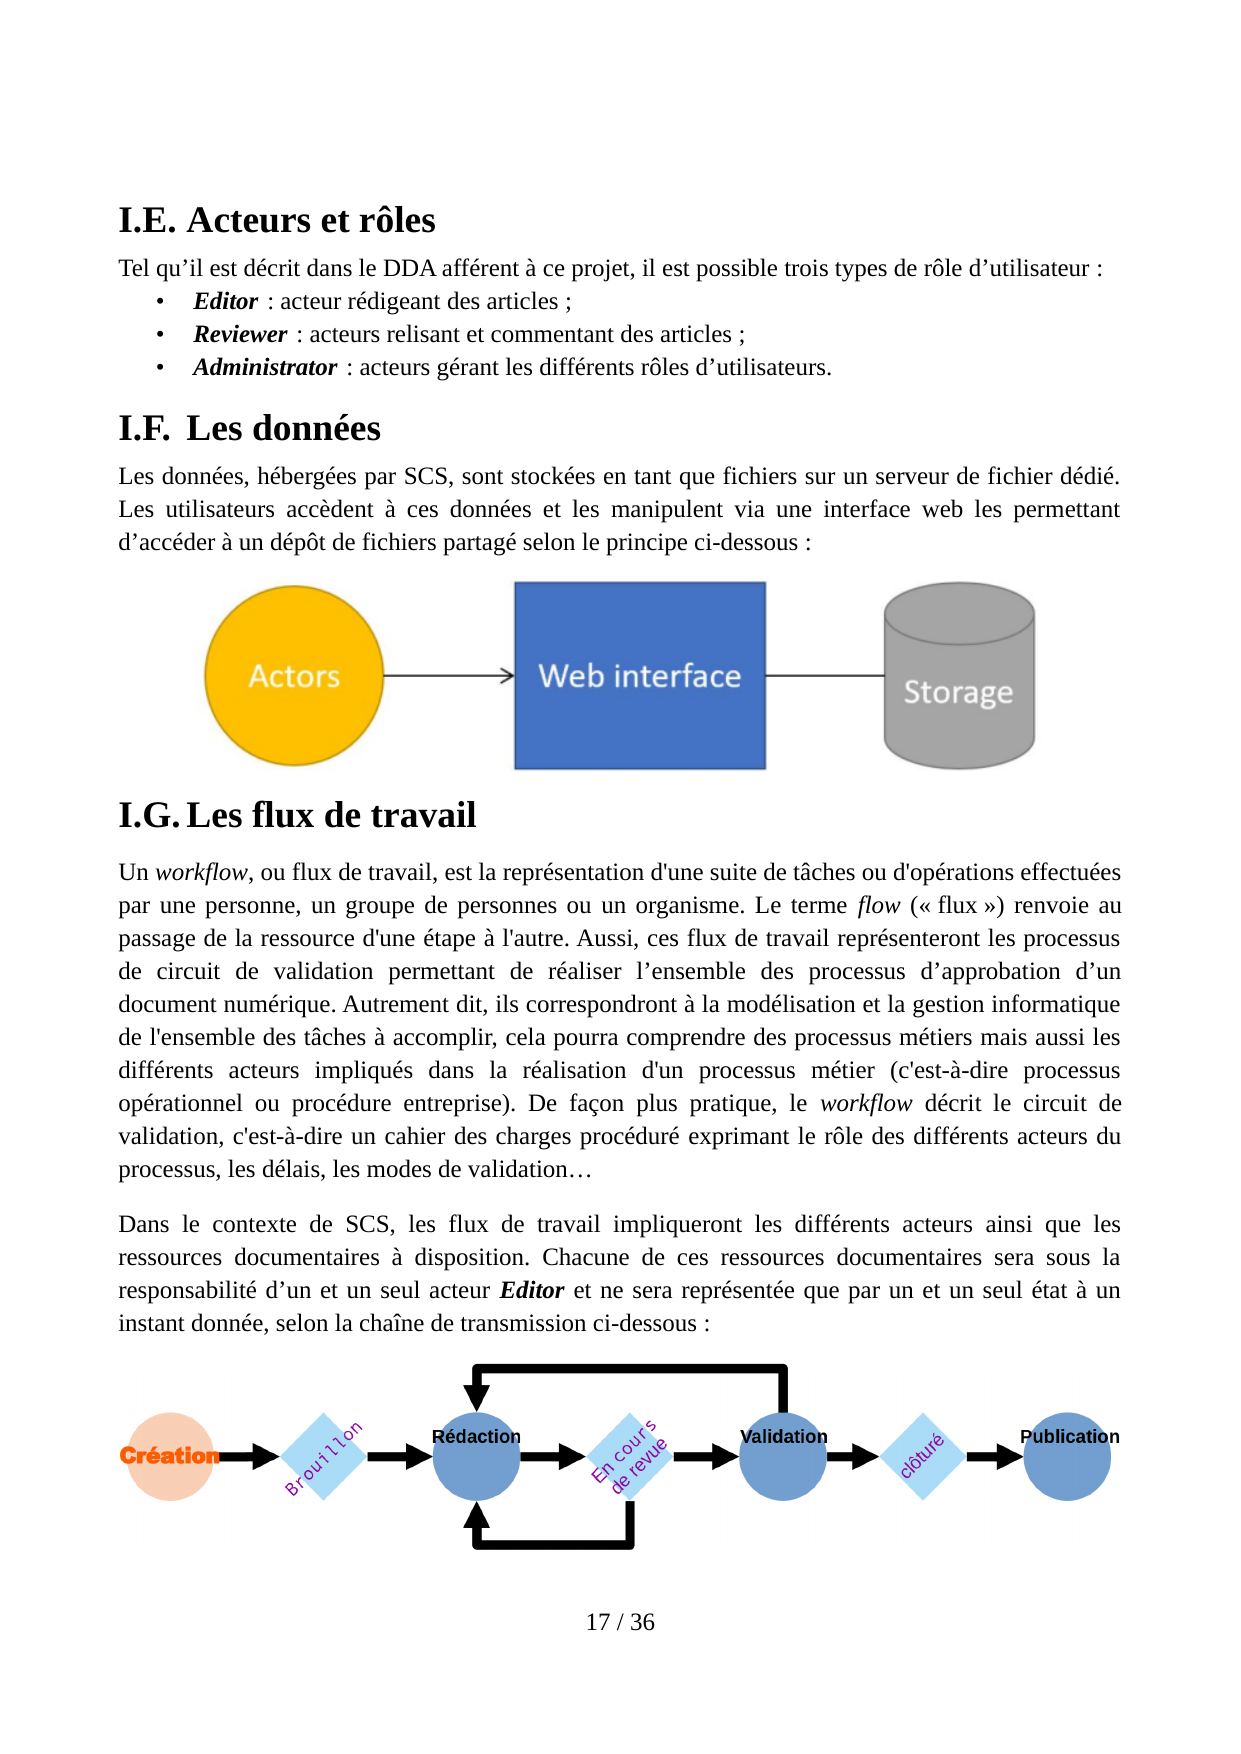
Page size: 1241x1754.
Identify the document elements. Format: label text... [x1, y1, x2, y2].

subtitle Les flux de travail [118, 793, 1122, 836]
text Les données, hébergées par SCS, sont stockées en tant que fichiers sur un serveur de fichier dédié. Les utilisateurs accèdent à ces données et les manipulent via une interface web les permettant d’accéder à un dépôt de fichiers partagé selon le principe ci-dessous : [118, 461, 1122, 556]
text Un workflow, ou flux de travail, est la représentation d'une suite de tâches ou d'opérations effectuées par une personne, un groupe de personnes ou un organisme. Le terme flow (« flux ») renvoie au passage de la ressource d'une étape à l'autre. Aussi, ces flux de travail représenteront les processus de circuit de validation permettant de réaliser l’ensemble des processus d’approbation d’un document numérique. Autrement dit, ils correspondront à la modélisation et la gestion informatique de l'ensemble des tâches à accomplir, cela pourra comprendre des processus métiers mais aussi les différents acteurs impliqués dans la réalisation d'un processus métier (c'est-à-dire processus opérationnel ou procédure entreprise). De façon plus pratique, le workflow décrit le circuit de validation, c'est-à-dire un cahier des charges procéduré exprimant le rôle des différents acteurs du processus, les délais, les modes de validation… [118, 857, 1122, 1183]
text Tel qu’il est décrit dans le DDA afférent à ce projet, il est possible trois types de rôle d’utilisateur : [118, 253, 1122, 282]
text Dans le contexte de SCS, les flux de travail impliqueront les différents acteurs ainsi que les ressources documentaires à disposition. Chacune de ces ressources documentaires sera sous la responsabilité d’un et un seul acteur Editor et ne sera représentée que par un et un seul état à un instant donnée, selon la chaîne de transmission ci-dessous : [118, 1209, 1122, 1337]
list Administrator : acteurs gérant les différents rôles d’utilisateurs. [156, 352, 1122, 381]
picture [118, 1362, 1123, 1552]
subtitle Les données [118, 406, 1122, 449]
list Reviewer : acteurs relisant et commentant des articles ; [156, 319, 1122, 348]
picture [195, 575, 1045, 772]
subtitle Acteurs et rôles [118, 197, 1122, 240]
list Editor : acteur rédigeant des articles ; [156, 286, 1122, 314]
